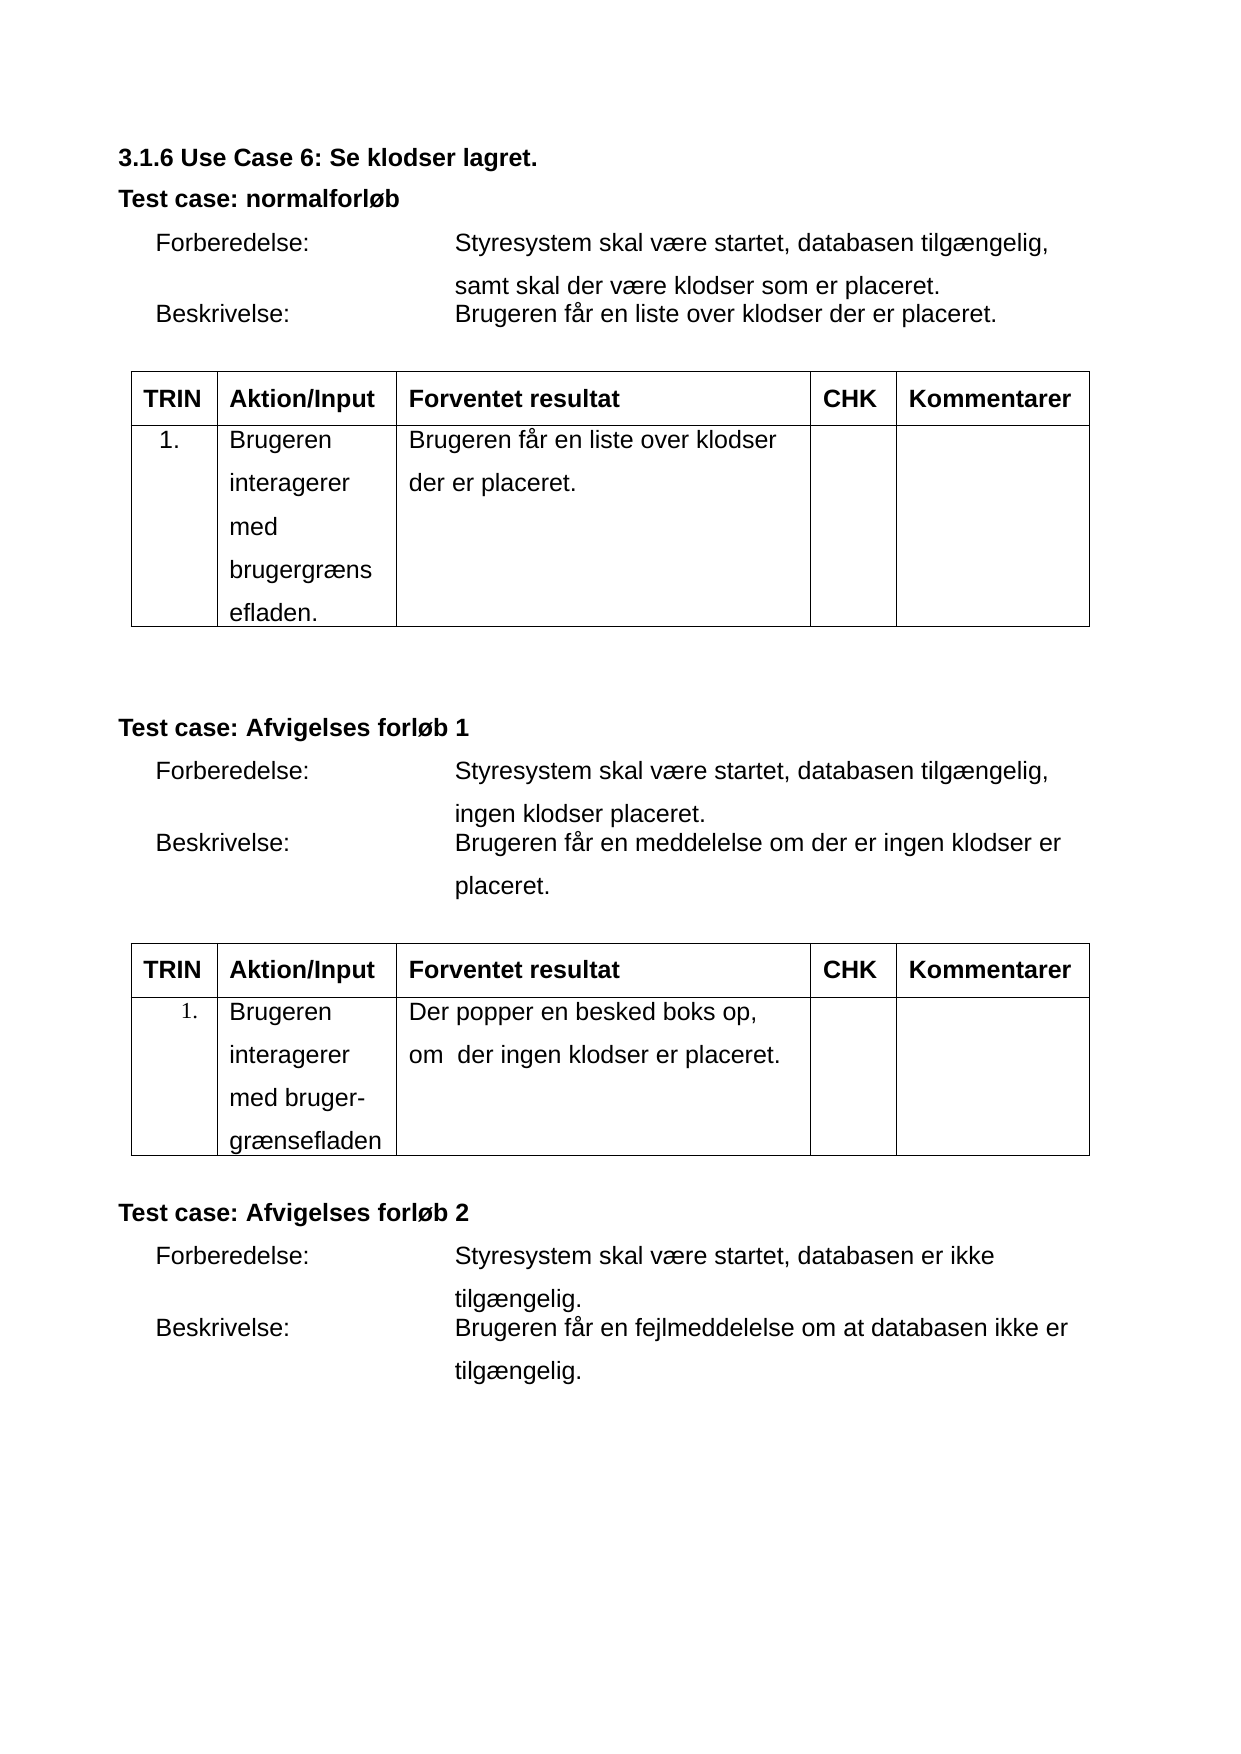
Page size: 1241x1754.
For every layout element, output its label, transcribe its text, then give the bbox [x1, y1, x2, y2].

table_cell [132, 426, 217, 626]
table_cell Brugeren får en fejlmeddelelse om at databasen ikke er tilgængelig. [443, 1313, 1089, 1385]
table_header Forberedelse: [144, 756, 443, 828]
table_cell [897, 426, 1089, 626]
table_cell [132, 998, 217, 1155]
table_header Kommentarer [897, 372, 1089, 425]
table_header Forventet resultat [397, 944, 810, 997]
table_header CHK [811, 944, 896, 997]
table_header Styresystem skal være startet, databasen tilgængelig, ingen klodser placeret. [443, 756, 1089, 828]
table_header Aktion/Input [218, 372, 396, 425]
table_cell Brugeren interagerer med bruger-grænsefladen [218, 998, 396, 1155]
table_cell Beskrivelse: [144, 299, 443, 328]
table_cell Brugeren får en meddelelse om der er ingen klodser er placeret. [443, 828, 1089, 900]
text Test case: Afvigelses forløb 2 [118, 1198, 1122, 1227]
table_cell Brugeren interagerer med brugergrænsefladen. [218, 426, 396, 626]
table_header Forberedelse: [144, 228, 443, 299]
table_cell Brugeren får en liste over klodser der er placeret. [443, 299, 1089, 328]
subtitle 3.1.6 Use Case 6: Se klodser lagret. [118, 143, 1122, 172]
text Test case: Afvigelses forløb 1 [118, 713, 1122, 742]
table_header Forventet resultat [397, 372, 810, 425]
table_header Styresystem skal være startet, databasen er ikke tilgængelig. [443, 1241, 1089, 1313]
table_cell Beskrivelse: [144, 828, 443, 900]
table_cell Beskrivelse: [144, 1313, 443, 1385]
table_header TRIN [132, 372, 217, 425]
table_header Styresystem skal være startet, databasen tilgængelig, samt skal der være klodser som er placeret. [443, 228, 1089, 299]
table_cell [811, 998, 896, 1155]
table_cell [811, 426, 896, 626]
table_header Kommentarer [897, 944, 1089, 997]
table_header CHK [811, 372, 896, 425]
table_header Forberedelse: [144, 1241, 443, 1313]
table_cell Brugeren får en liste over klodser der er placeret. [397, 426, 810, 626]
table_header Aktion/Input [218, 944, 396, 997]
table_cell Der popper en besked boks op, om der ingen klodser er placeret. [397, 998, 810, 1155]
text Test case: normalforløb [118, 184, 1122, 213]
table_header TRIN [132, 944, 217, 997]
table_cell [897, 998, 1089, 1155]
